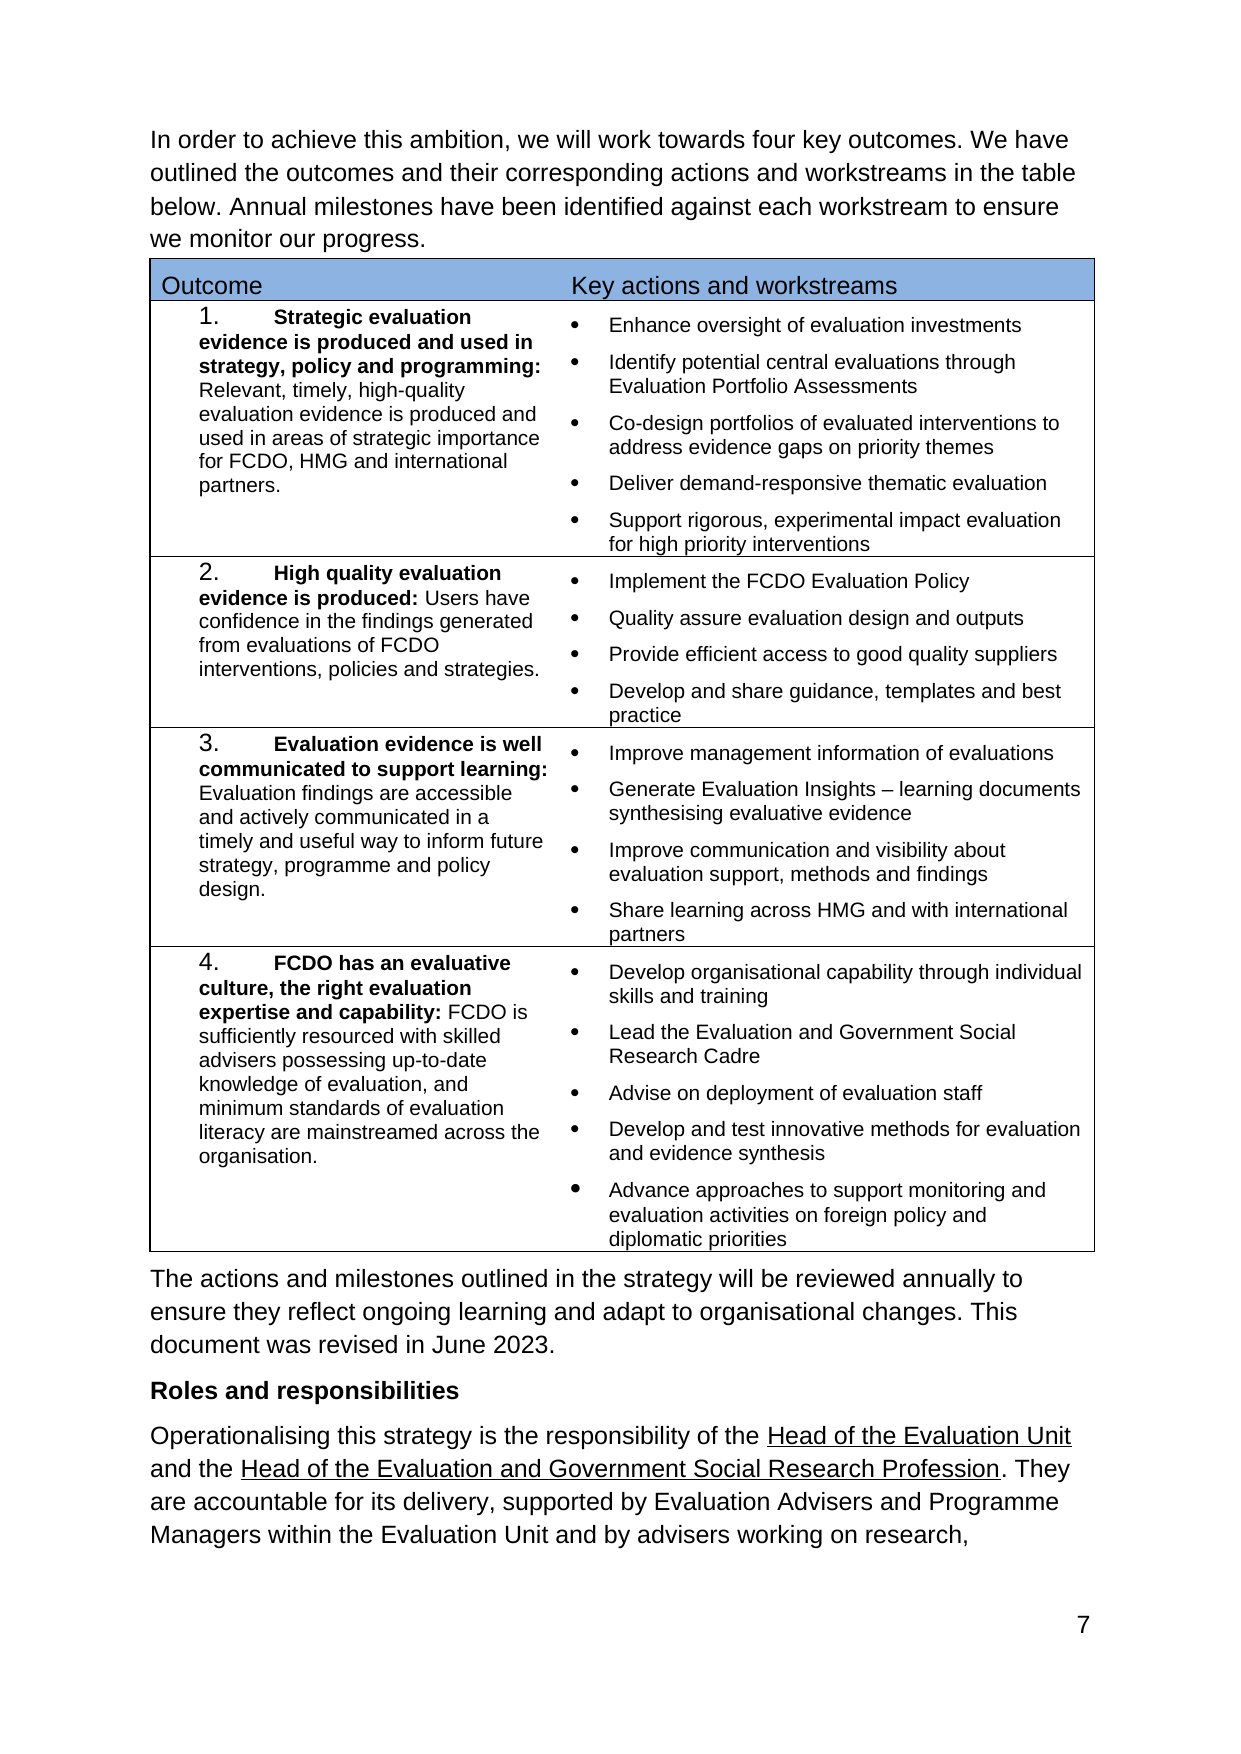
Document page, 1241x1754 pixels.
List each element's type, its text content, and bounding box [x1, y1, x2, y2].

table_cell Evaluation evidence is well communicated to support learning: Evaluation findings are accessible and actively communicated in a timely and useful way to inform future strategy, programme and policy design. [151, 728, 560, 946]
table_cell High quality evaluation evidence is produced: Users have confidence in the findings generated from evaluations of FCDO interventions, policies and strategies. [151, 557, 560, 727]
text Operationalising this strategy is the responsibility of the Head of the Evaluation Unit and the Head of the Evaluation and Government Social Research Profession. They are accountable for its delivery, supported by Evaluation Advisers and Programme Managers within the Evaluation Unit and by advisers working on research, [150, 1421, 1090, 1549]
table_header Key actions and workstreams [560, 259, 1094, 300]
table_cell Enhance oversight of evaluation investments Identify potential central evaluations through Evaluation Portfolio Assessments Co-design portfolios of evaluated interventions to address evidence gaps on priority themes Deliver demand-responsive thematic evaluation Support rigorous, experimental impact evaluation for high priority interventions [560, 301, 1094, 556]
table_cell Develop organisational capability through individual skills and training Lead the Evaluation and Government Social Research Cadre Advise on deployment of evaluation staff Develop and test innovative methods for evaluation and evidence synthesis Advance approaches to support monitoring and evaluation activities on foreign policy and diplomatic priorities [560, 947, 1094, 1251]
table_cell Strategic evaluation evidence is produced and used in strategy, policy and programming: Relevant, timely, high-quality evaluation evidence is produced and used in areas of strategic importance for FCDO, HMG and international partners. [151, 301, 560, 556]
table_cell Improve management information of evaluations Generate Evaluation Insights – learning documents synthesising evaluative evidence Improve communication and visibility about evaluation support, methods and findings Share learning across HMG and with international partners [560, 728, 1094, 946]
table_cell FCDO has an evaluative culture, the right evaluation expertise and capability: FCDO is sufficiently resourced with skilled advisers possessing up-to-date knowledge of evaluation, and minimum standards of evaluation literacy are mainstreamed across the organisation. [151, 947, 560, 1251]
text In order to achieve this ambition, we will work towards four key outcomes. We have outlined the outcomes and their corresponding actions and workstreams in the table below. Annual milestones have been identified against each workstream to ensure we monitor our progress. [150, 125, 1090, 253]
table_header Outcome [151, 259, 560, 300]
table_cell Implement the FCDO Evaluation Policy Quality assure evaluation design and outputs Provide efficient access to good quality suppliers Develop and share guidance, templates and best practice [560, 557, 1094, 727]
text Roles and responsibilities [150, 1376, 1090, 1404]
text The actions and milestones outlined in the strategy will be reviewed annually to ensure they reflect ongoing learning and adapt to organisational changes. This document was revised in June 2023. [150, 1264, 1090, 1359]
